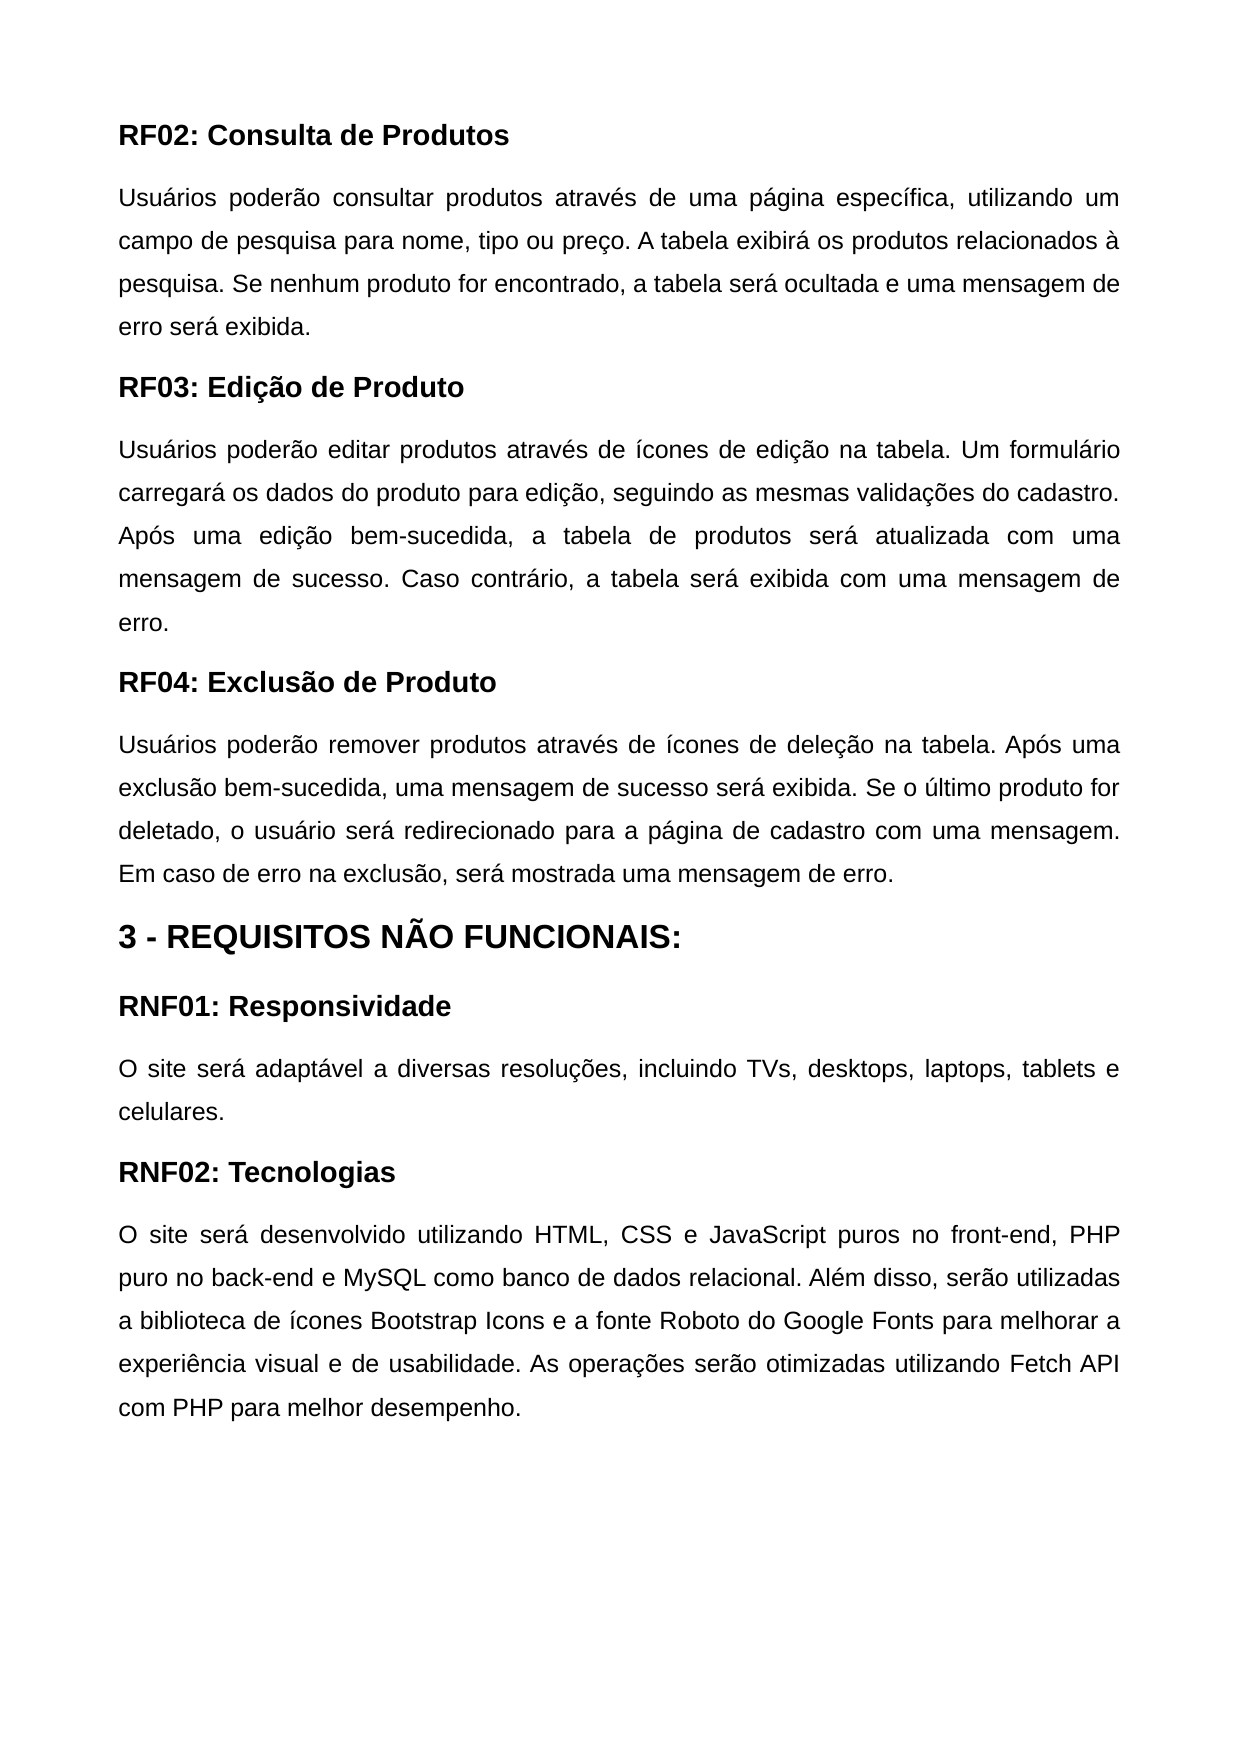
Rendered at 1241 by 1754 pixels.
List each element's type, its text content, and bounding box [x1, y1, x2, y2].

text Usuários poderão consultar produtos através de uma página específica, utilizando um campo de pesquisa para nome, tipo ou preço. A tabela exibirá os produtos relacionados à pesquisa. Se nenhum produto for encontrado, a tabela será ocultada e uma mensagem de erro será exibida. [118, 183, 1122, 341]
text O site será adaptável a diversas resoluções, incluindo TVs, desktops, laptops, tablets e celulares. [118, 1054, 1122, 1126]
text RF03: Edição de Produto [118, 370, 1122, 404]
text RF02: Consulta de Produtos [118, 118, 1122, 152]
text Usuários poderão editar produtos através de ícones de edição na tabela. Um formulário carregará os dados do produto para edição, seguindo as mesmas validações do cadastro. Após uma edição bem-sucedida, a tabela de produtos será atualizada com uma mensagem de sucesso. Caso contrário, a tabela será exibida com uma mensagem de erro. [118, 435, 1122, 636]
text Usuários poderão remover produtos através de ícones de deleção na tabela. Após uma exclusão bem-sucedida, uma mensagem de sucesso será exibida. Se o último produto for deletado, o usuário será redirecionado para a página de cadastro com uma mensagem. Em caso de erro na exclusão, será mostrada uma mensagem de erro. [118, 730, 1122, 888]
text RNF01: Responsividade [118, 989, 1122, 1023]
text 3 - REQUISITOS NÃO FUNCIONAIS: [118, 917, 1122, 956]
text O site será desenvolvido utilizando HTML, CSS e JavaScript puros no front-end, PHP puro no back-end e MySQL como banco de dados relacional. Além disso, serão utilizadas a biblioteca de ícones Bootstrap Icons e a fonte Roboto do Google Fonts para melhorar a experiência visual e de usabilidade. As operações serão otimizadas utilizando Fetch API com PHP para melhor desempenho. [118, 1220, 1122, 1421]
text RNF02: Tecnologias [118, 1155, 1122, 1189]
text RF04: Exclusão de Produto [118, 665, 1122, 699]
